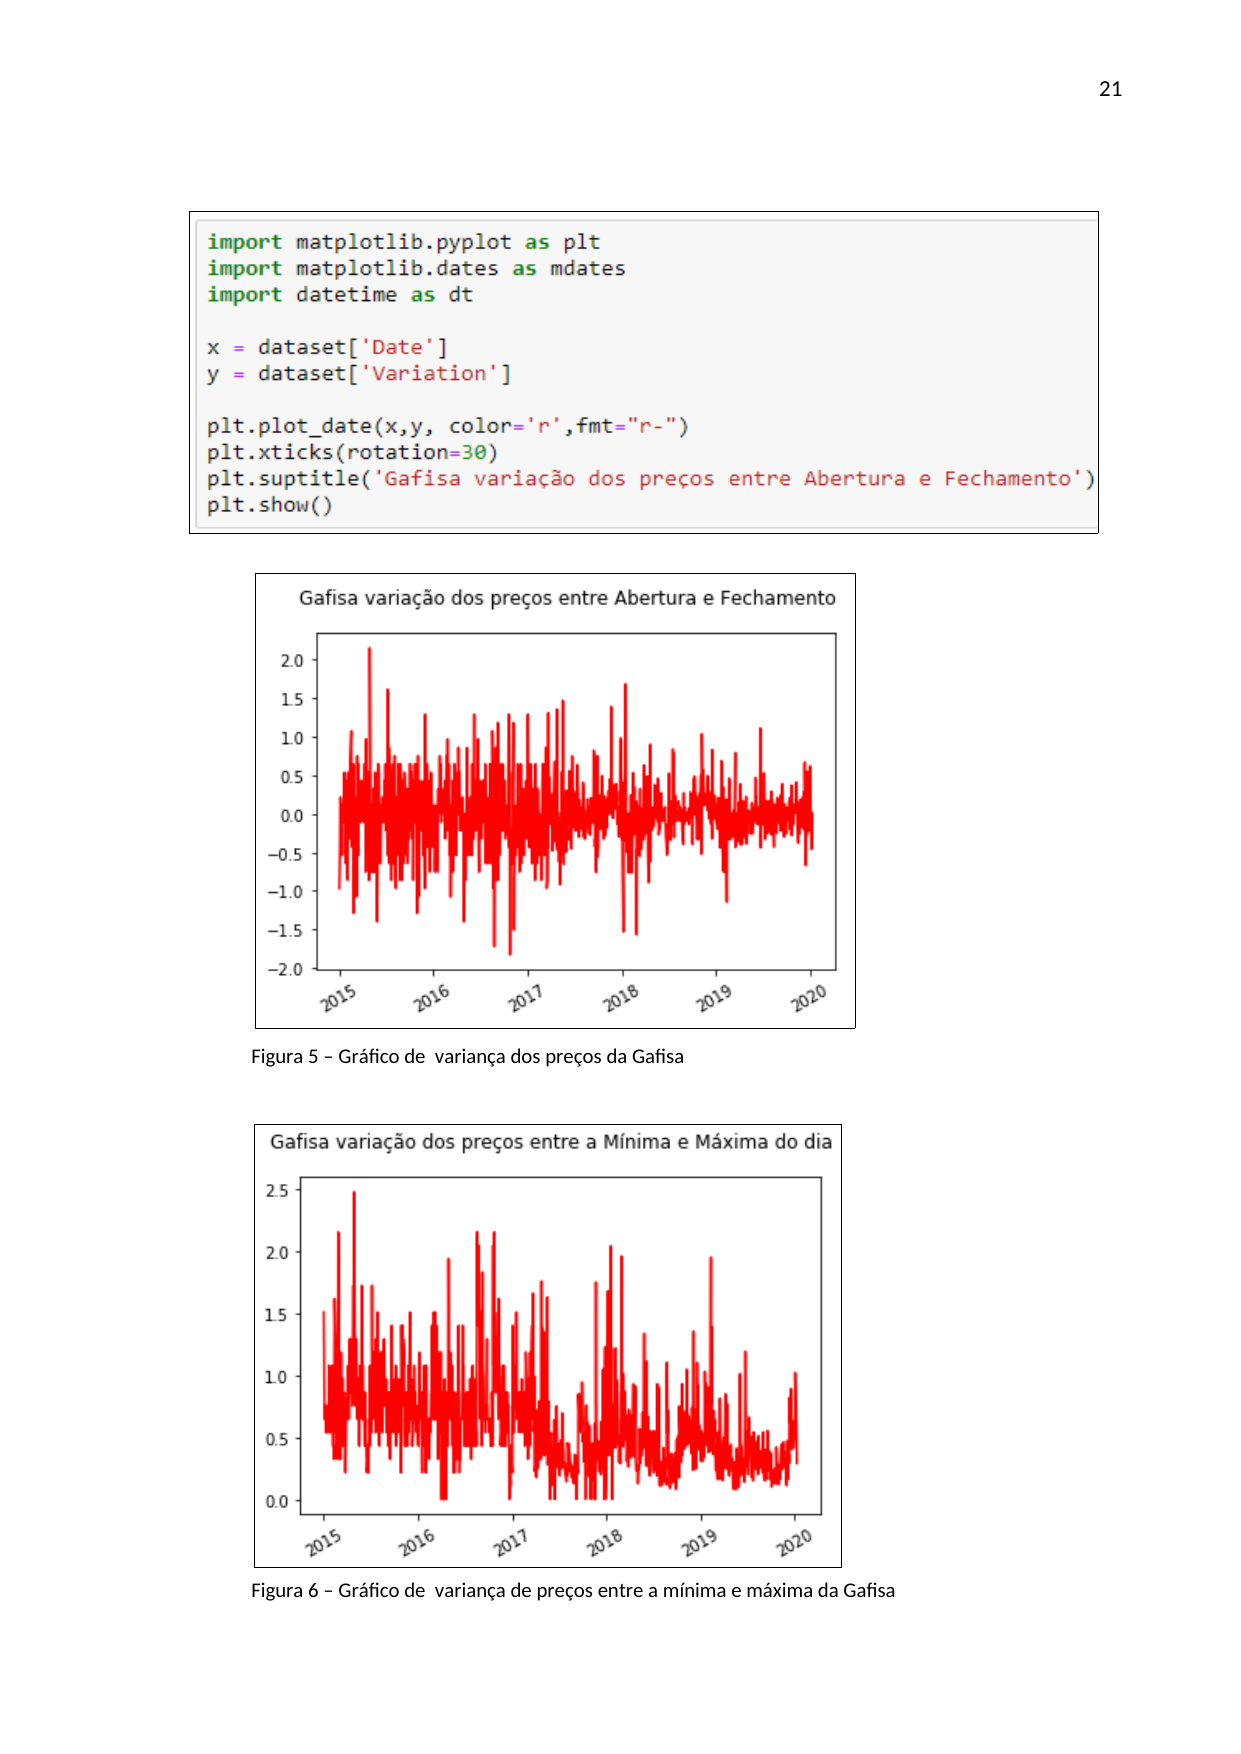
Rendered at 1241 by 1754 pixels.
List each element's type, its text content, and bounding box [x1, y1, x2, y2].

picture [255, 1125, 841, 1567]
text Figura 6 – Gráfico de variança de preços entre a mínima e máxima da Gafisa [177, 1577, 1122, 1603]
picture [256, 574, 854, 1027]
picture [190, 212, 1097, 532]
text Figura 5 – Gráfico de variança dos preços da Gafisa [177, 1043, 1122, 1069]
